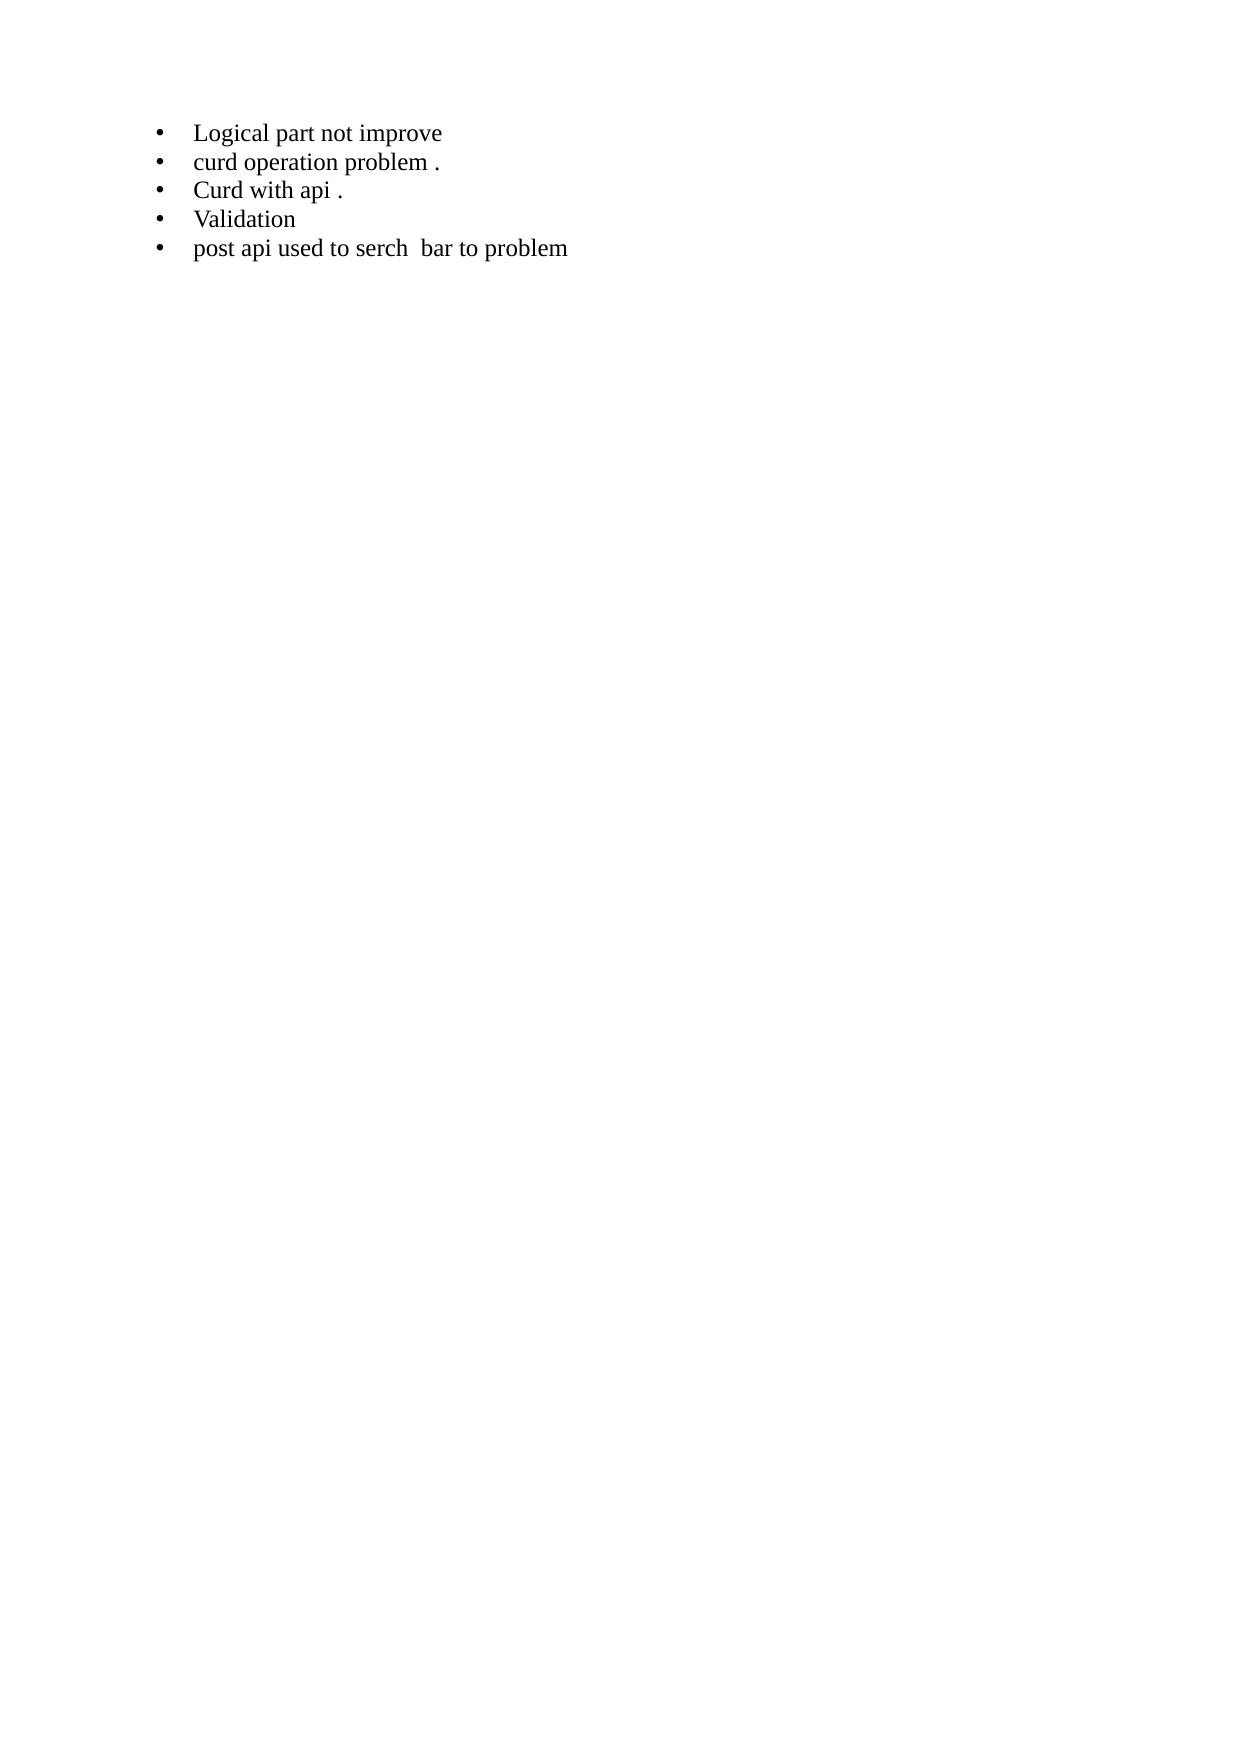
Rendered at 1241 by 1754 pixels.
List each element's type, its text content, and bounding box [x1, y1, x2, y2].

list Validation [156, 204, 1122, 233]
list Logical part not improve [156, 118, 1122, 147]
list curd operation problem . [156, 147, 1122, 176]
list post api used to serch bar to problem [156, 233, 1122, 262]
list Curd with api . [156, 176, 1122, 204]
